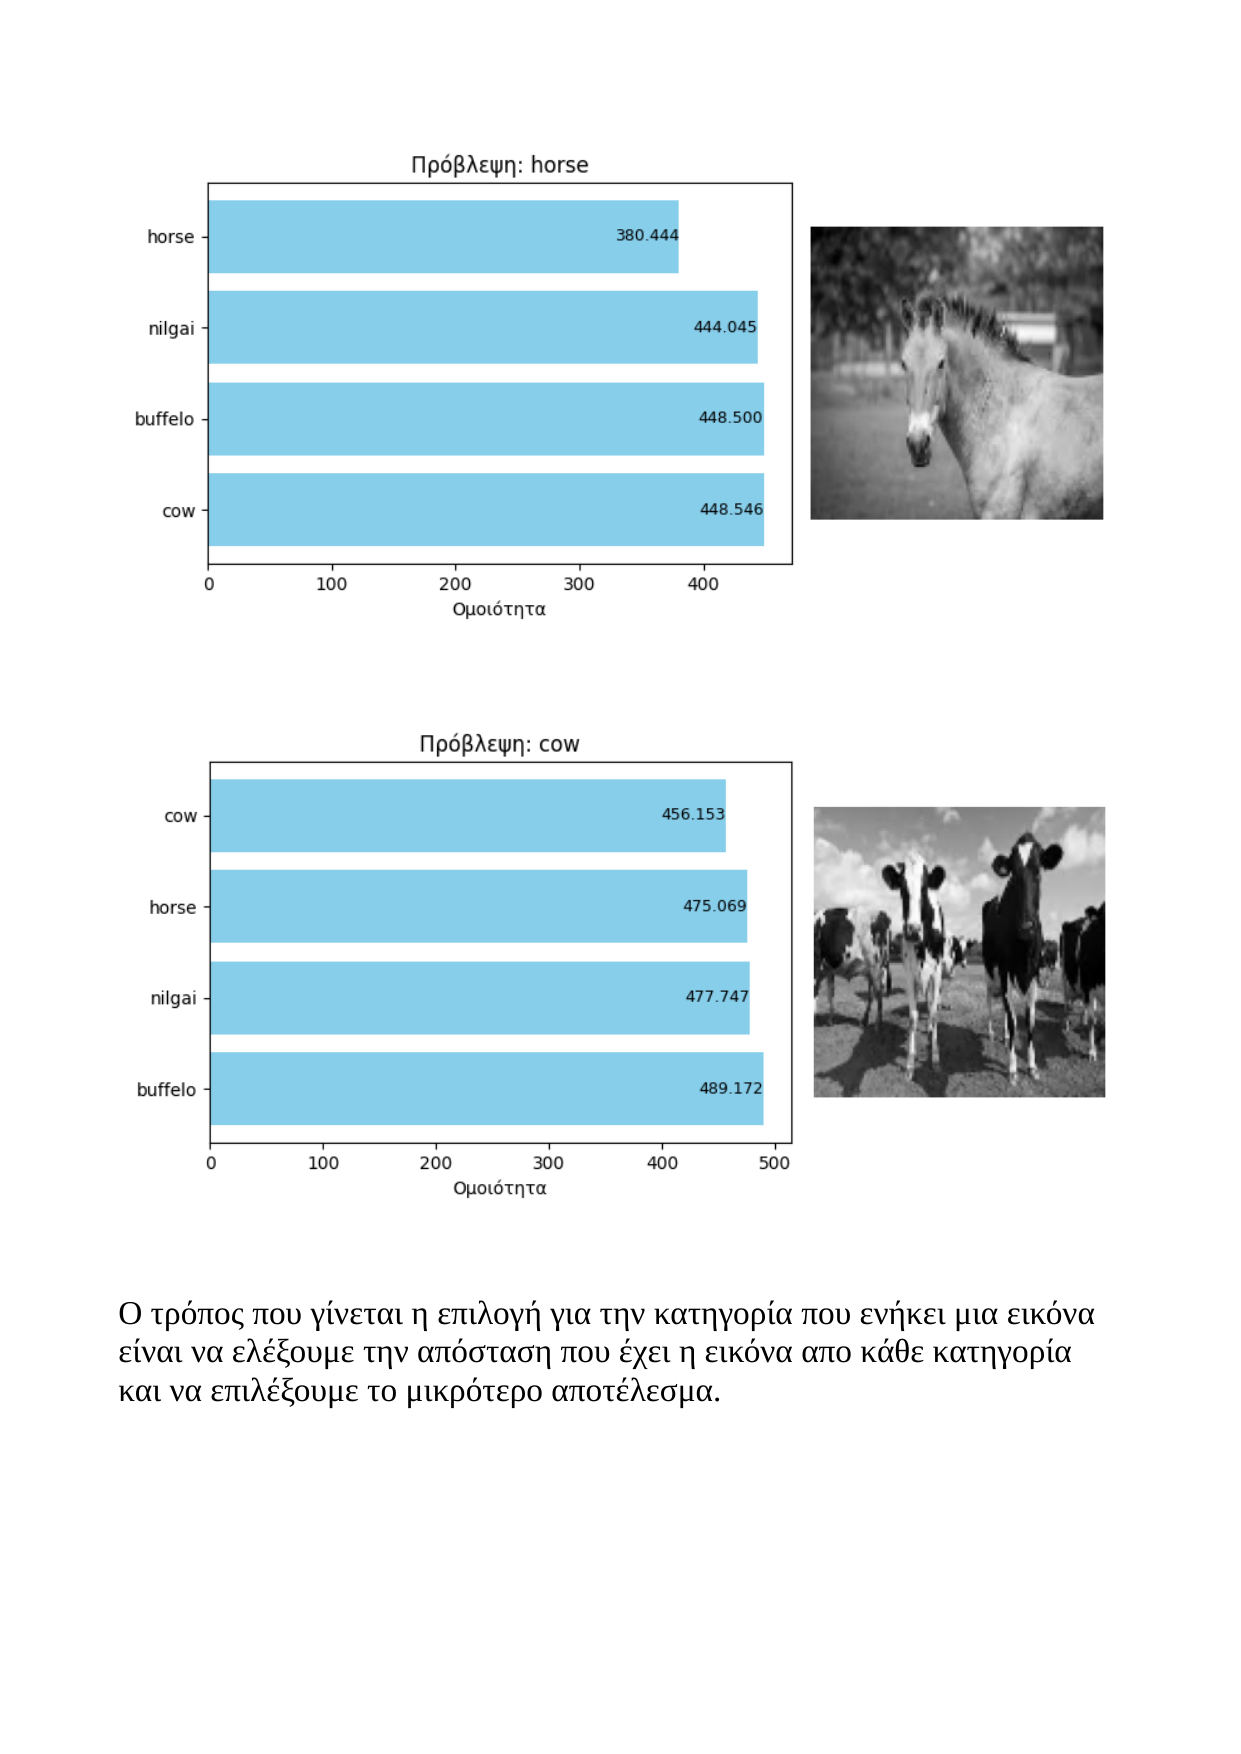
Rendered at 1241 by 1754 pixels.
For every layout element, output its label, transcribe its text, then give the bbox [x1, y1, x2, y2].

picture [118, 714, 1123, 1217]
picture [116, 136, 1121, 638]
text Ο τρόπος που γίνεται η επιλογή για την κατηγορία που ενήκει μια εικόνα είναι να ελέξουμε την απόσταση που έχει η εικόνα απο κάθε κατηγορία και να επιλέξουμε το μικρότερο αποτέλεσμα. [118, 1293, 1122, 1408]
